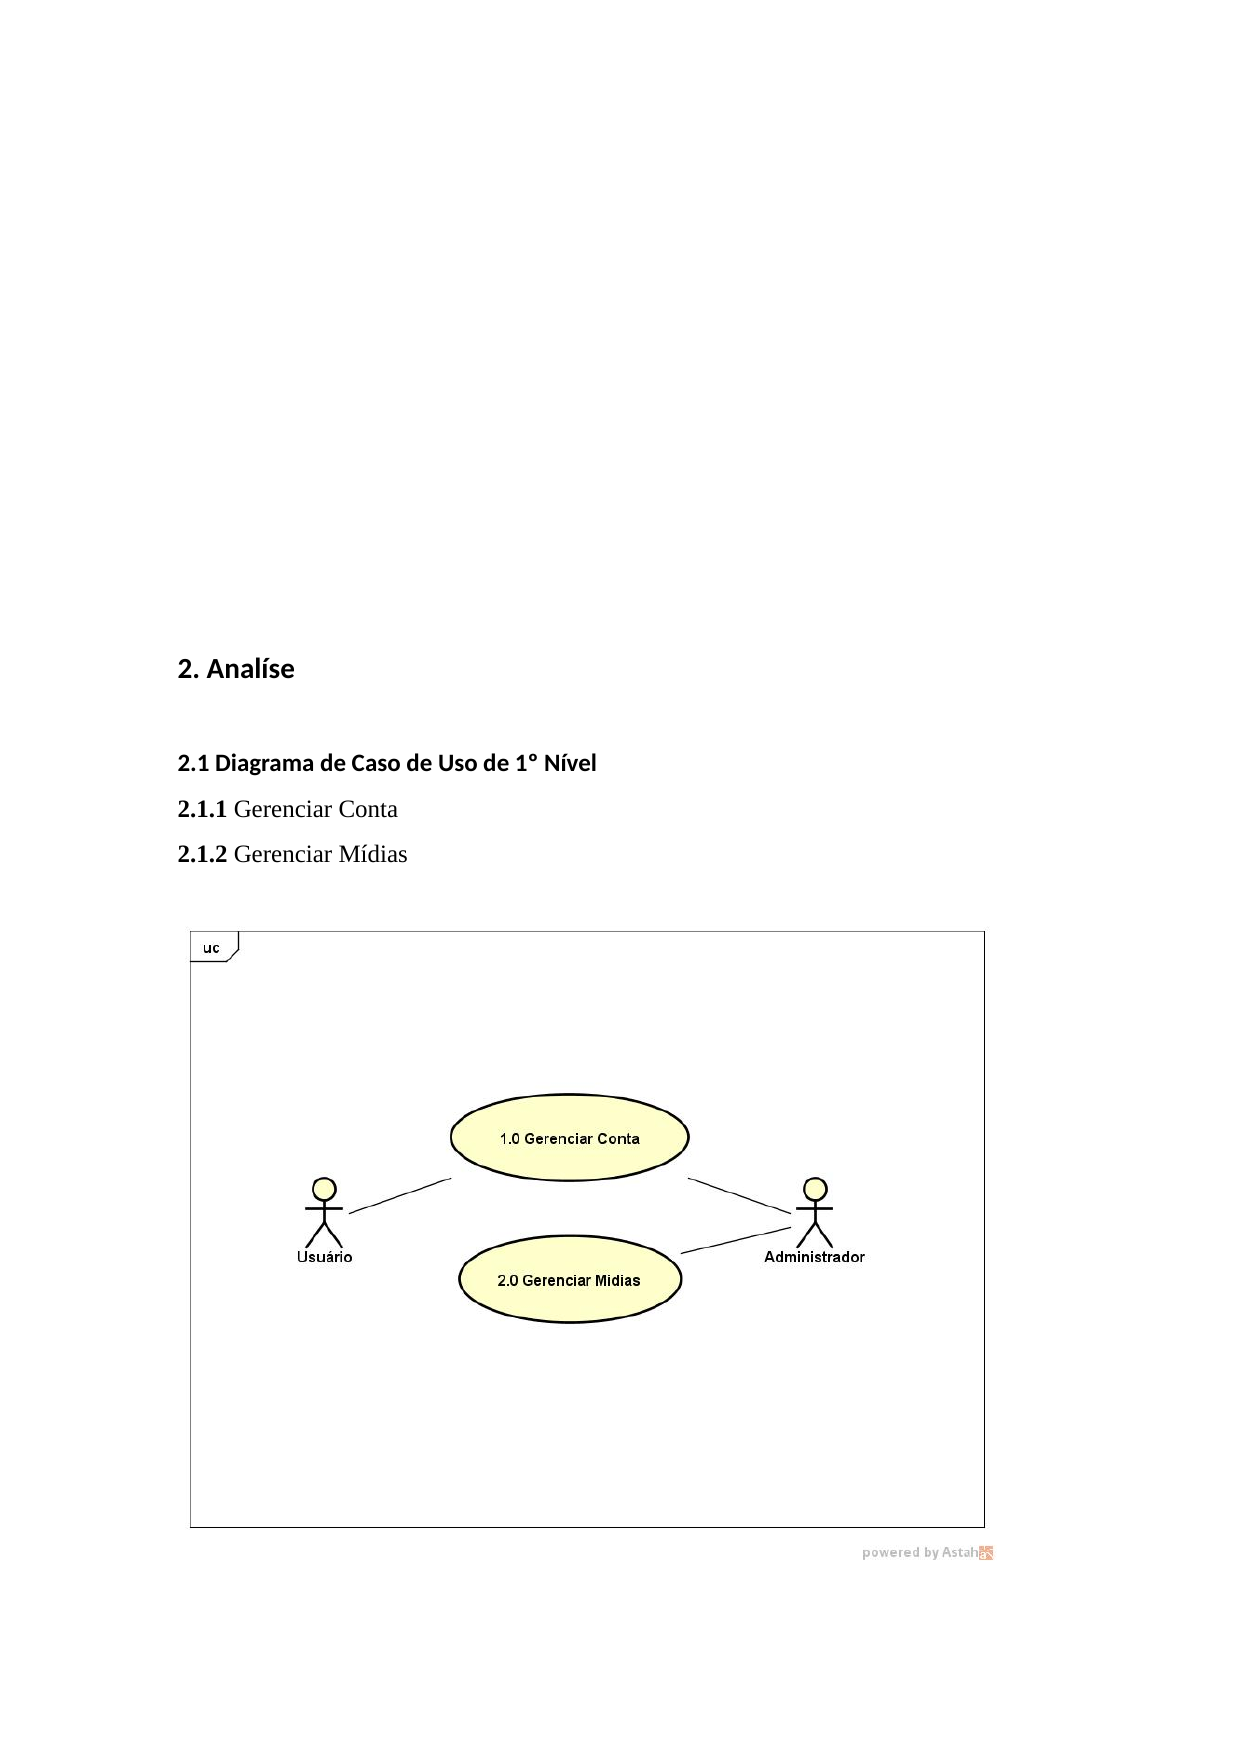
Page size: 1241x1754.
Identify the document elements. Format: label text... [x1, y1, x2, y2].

subtitle 2. Analíse [177, 650, 1063, 685]
subtitle 2.1.1 Gerenciar Conta [177, 794, 1063, 823]
subtitle 2.1 Diagrama de Caso de Uso de 1º Nível [177, 747, 1063, 777]
subtitle 2.1.2 Gerenciar Mídias [177, 839, 1063, 868]
